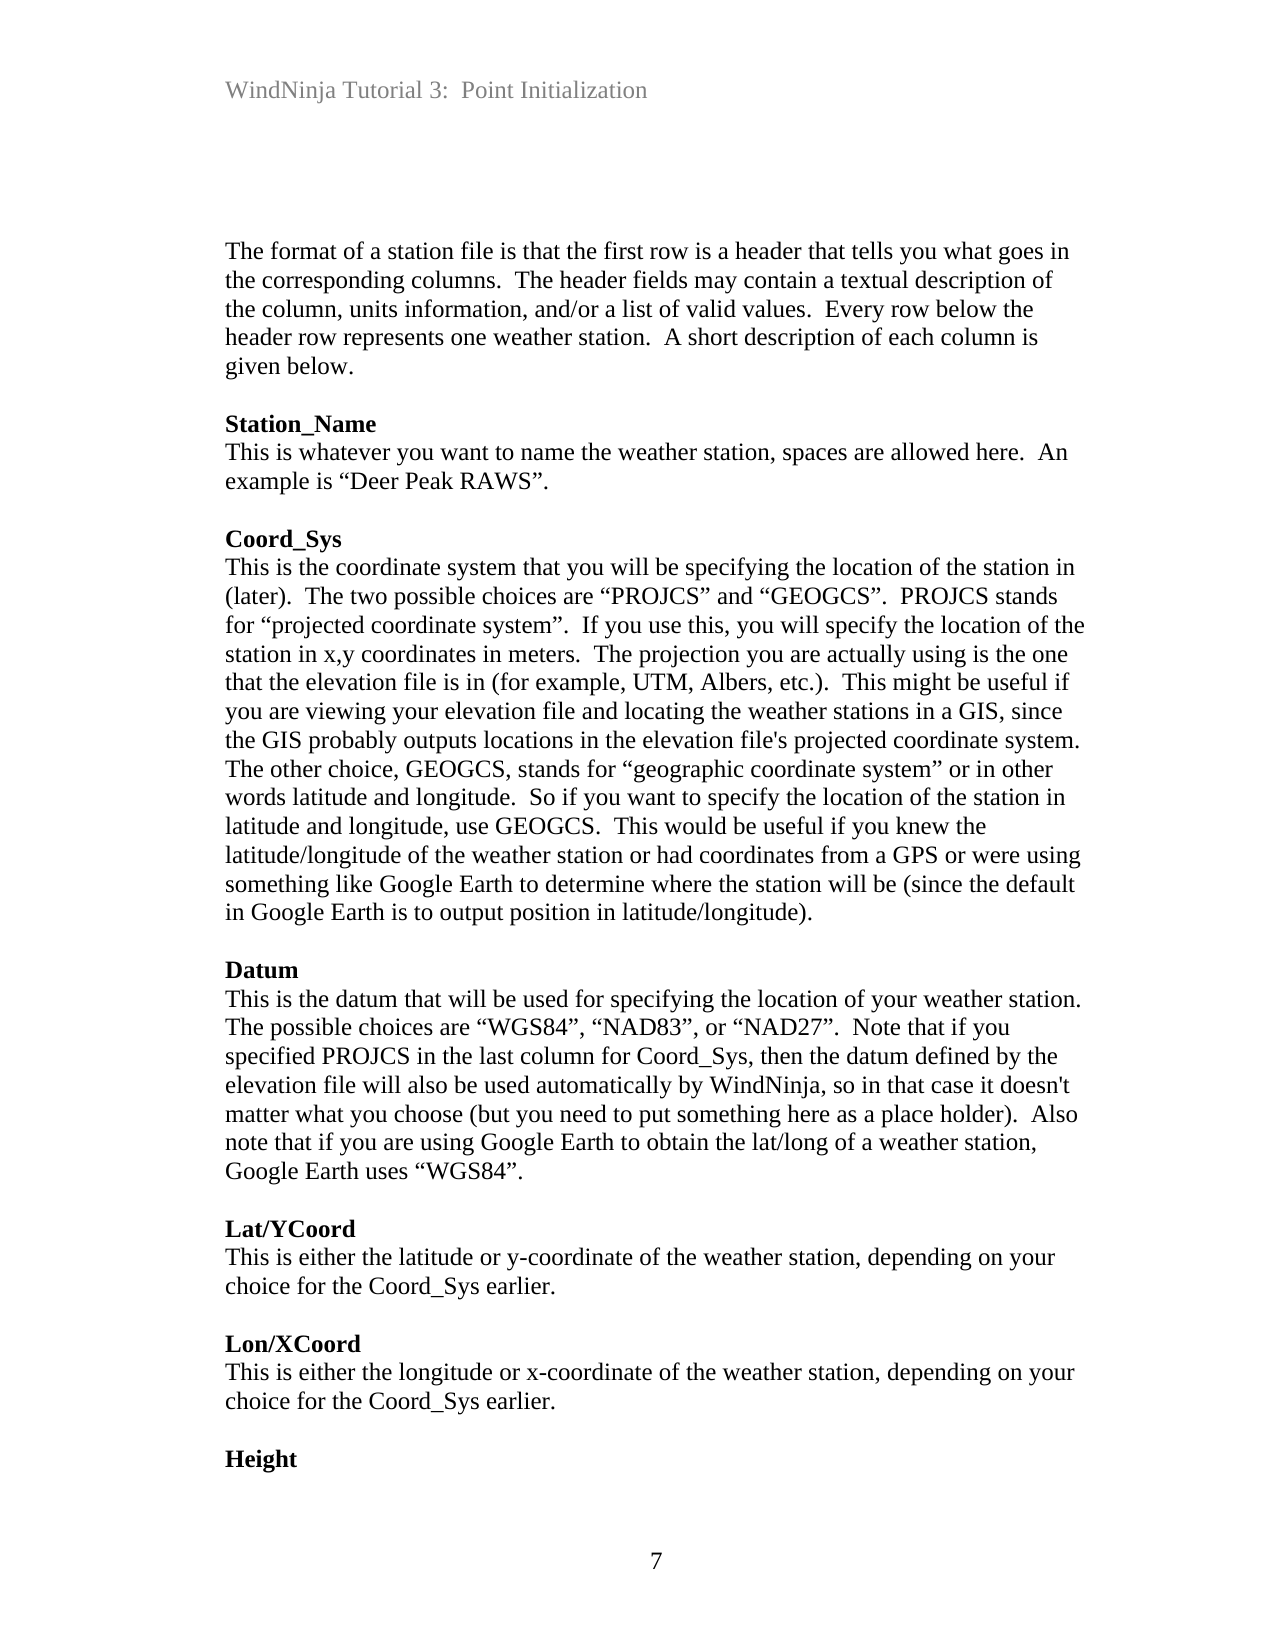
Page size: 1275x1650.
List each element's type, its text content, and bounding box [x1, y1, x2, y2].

text This is whatever you want to name the weather station, spaces are allowed here. An example is “Deer Peak RAWS”. [225, 437, 1087, 495]
text This is the datum that will be used for specifying the location of your weather station. The possible choices are “WGS84”, “NAD83”, or “NAD27”. Note that if you specified PROJCS in the last column for Coord_Sys, then the datum defined by the elevation file will also be used automatically by WindNinja, so in that case it doesn't matter what you choose (but you need to put something here as a place holder). Also note that if you are using Google Earth to obtain the lat/long of a weather station, Google Earth uses “WGS84”. [225, 984, 1087, 1185]
text Lat/YCoord [225, 1214, 1087, 1242]
text Datum [225, 955, 1087, 984]
text This is either the longitude or x-coordinate of the weather station, depending on your choice for the Coord_Sys earlier. [225, 1357, 1087, 1415]
text Coord_Sys [225, 524, 1087, 552]
text This is the coordinate system that you will be specifying the location of the station in (later). The two possible choices are “PROJCS” and “GEOGCS”. PROJCS stands for “projected coordinate system”. If you use this, you will specify the location of the station in x,y coordinates in meters. The projection you are actually using is the one that the elevation file is in (for example, UTM, Albers, etc.). This might be useful if you are viewing your elevation file and locating the weather stations in a GIS, since the GIS probably outputs locations in the elevation file's projected coordinate system. The other choice, GEOGCS, stands for “geographic coordinate system” or in other words latitude and longitude. So if you want to specify the location of the station in latitude and longitude, use GEOGCS. This would be useful if you knew the latitude/longitude of the weather station or had coordinates from a GPS or were using something like Google Earth to determine where the station will be (since the default in Google Earth is to output position in latitude/longitude). [225, 552, 1087, 926]
text The format of a station file is that the first row is a header that tells you what goes in the corresponding columns. The header fields may contain a textual description of the column, units information, and/or a list of valid values. Every row below the header row represents one weather station. A short description of each column is given below. [225, 236, 1087, 380]
text This is either the latitude or y-coordinate of the weather station, depending on your choice for the Coord_Sys earlier. [225, 1242, 1087, 1300]
text Height [225, 1444, 1087, 1472]
text Station_Name [225, 409, 1087, 437]
text Lon/XCoord [225, 1329, 1087, 1357]
